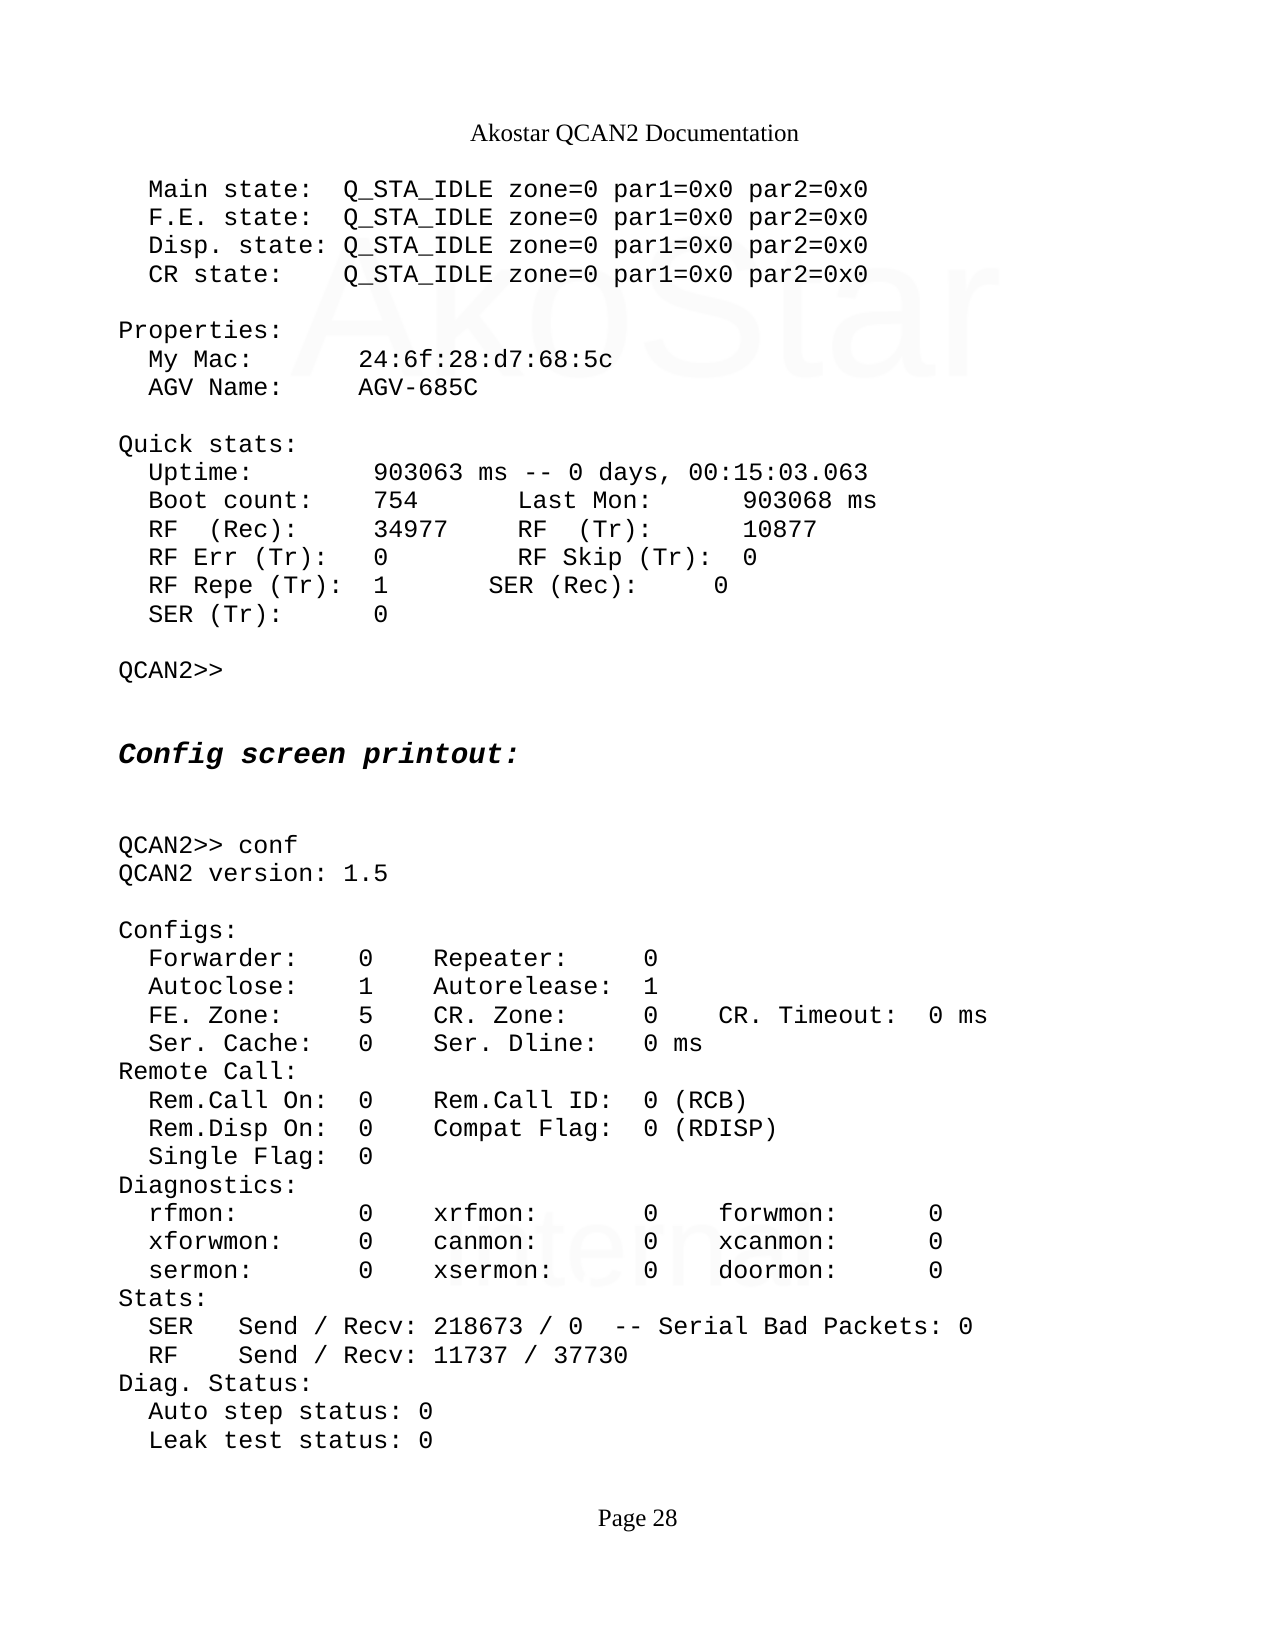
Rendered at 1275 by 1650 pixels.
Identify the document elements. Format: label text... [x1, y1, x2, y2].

text F.E. state: Q_STA_IDLE zone=0 par1=0x0 par2=0x0 [118, 205, 1157, 233]
text AGV Name: AGV-685C [118, 375, 1157, 403]
subtitle Config screen printout: [118, 740, 1157, 773]
text RF (Rec): 34977 RF (Tr): 10877 [118, 516, 1157, 545]
text Main state: Q_STA_IDLE zone=0 par1=0x0 par2=0x0 [118, 176, 1157, 205]
text sermon: 0 xsermon: 0 doormon: 0 [118, 1257, 1157, 1286]
text CR state: Q_STA_IDLE zone=0 par1=0x0 par2=0x0 [118, 261, 1157, 290]
text Rem.Disp On: 0 Compat Flag: 0 (RDISP) [118, 1116, 1157, 1144]
text Diagnostics: [118, 1172, 1157, 1201]
text Single Flag: 0 [118, 1144, 1157, 1172]
text Uptime: 903063 ms -- 0 days, 00:15:03.063 [118, 460, 1157, 488]
text Disp. state: Q_STA_IDLE zone=0 par1=0x0 par2=0x0 [118, 233, 1157, 261]
text Forwarder: 0 Repeater: 0 [118, 946, 1157, 974]
text FE. Zone: 5 CR. Zone: 0 CR. Timeout: 0 ms [118, 1002, 1157, 1031]
text Configs: [118, 917, 1157, 946]
text Quick stats: [118, 431, 1157, 460]
text Leak test status: 0 [118, 1427, 1157, 1456]
text xforwmon: 0 canmon: 0 xcanmon: 0 [118, 1229, 1157, 1257]
text SER Send / Recv: 218673 / 0 -- Serial Bad Packets: 0 [118, 1314, 1157, 1342]
text Ser. Cache: 0 Ser. Dline: 0 ms [118, 1031, 1157, 1059]
text rfmon: 0 xrfmon: 0 forwmon: 0 [118, 1201, 1157, 1229]
text Remote Call: [118, 1059, 1157, 1087]
text Stats: [118, 1286, 1157, 1314]
text My Mac: 24:6f:28:d7:68:5c [118, 346, 1157, 375]
text Properties: [118, 318, 1157, 346]
text RF Send / Recv: 11737 / 37730 [118, 1342, 1157, 1371]
text RF Repe (Tr): 1 SER (Rec): 0 [118, 573, 1157, 601]
text RF Err (Tr): 0 RF Skip (Tr): 0 [118, 545, 1157, 573]
text Boot count: 754 Last Mon: 903068 ms [118, 488, 1157, 516]
text Autoclose: 1 Autorelease: 1 [118, 974, 1157, 1002]
text QCAN2>> conf [118, 832, 1157, 861]
text QCAN2>> [118, 658, 1157, 686]
text QCAN2 version: 1.5 [118, 861, 1157, 889]
text Diag. Status: [118, 1371, 1157, 1399]
text Auto step status: 0 [118, 1399, 1157, 1427]
text Rem.Call On: 0 Rem.Call ID: 0 (RCB) [118, 1087, 1157, 1116]
text SER (Tr): 0 [118, 601, 1157, 630]
